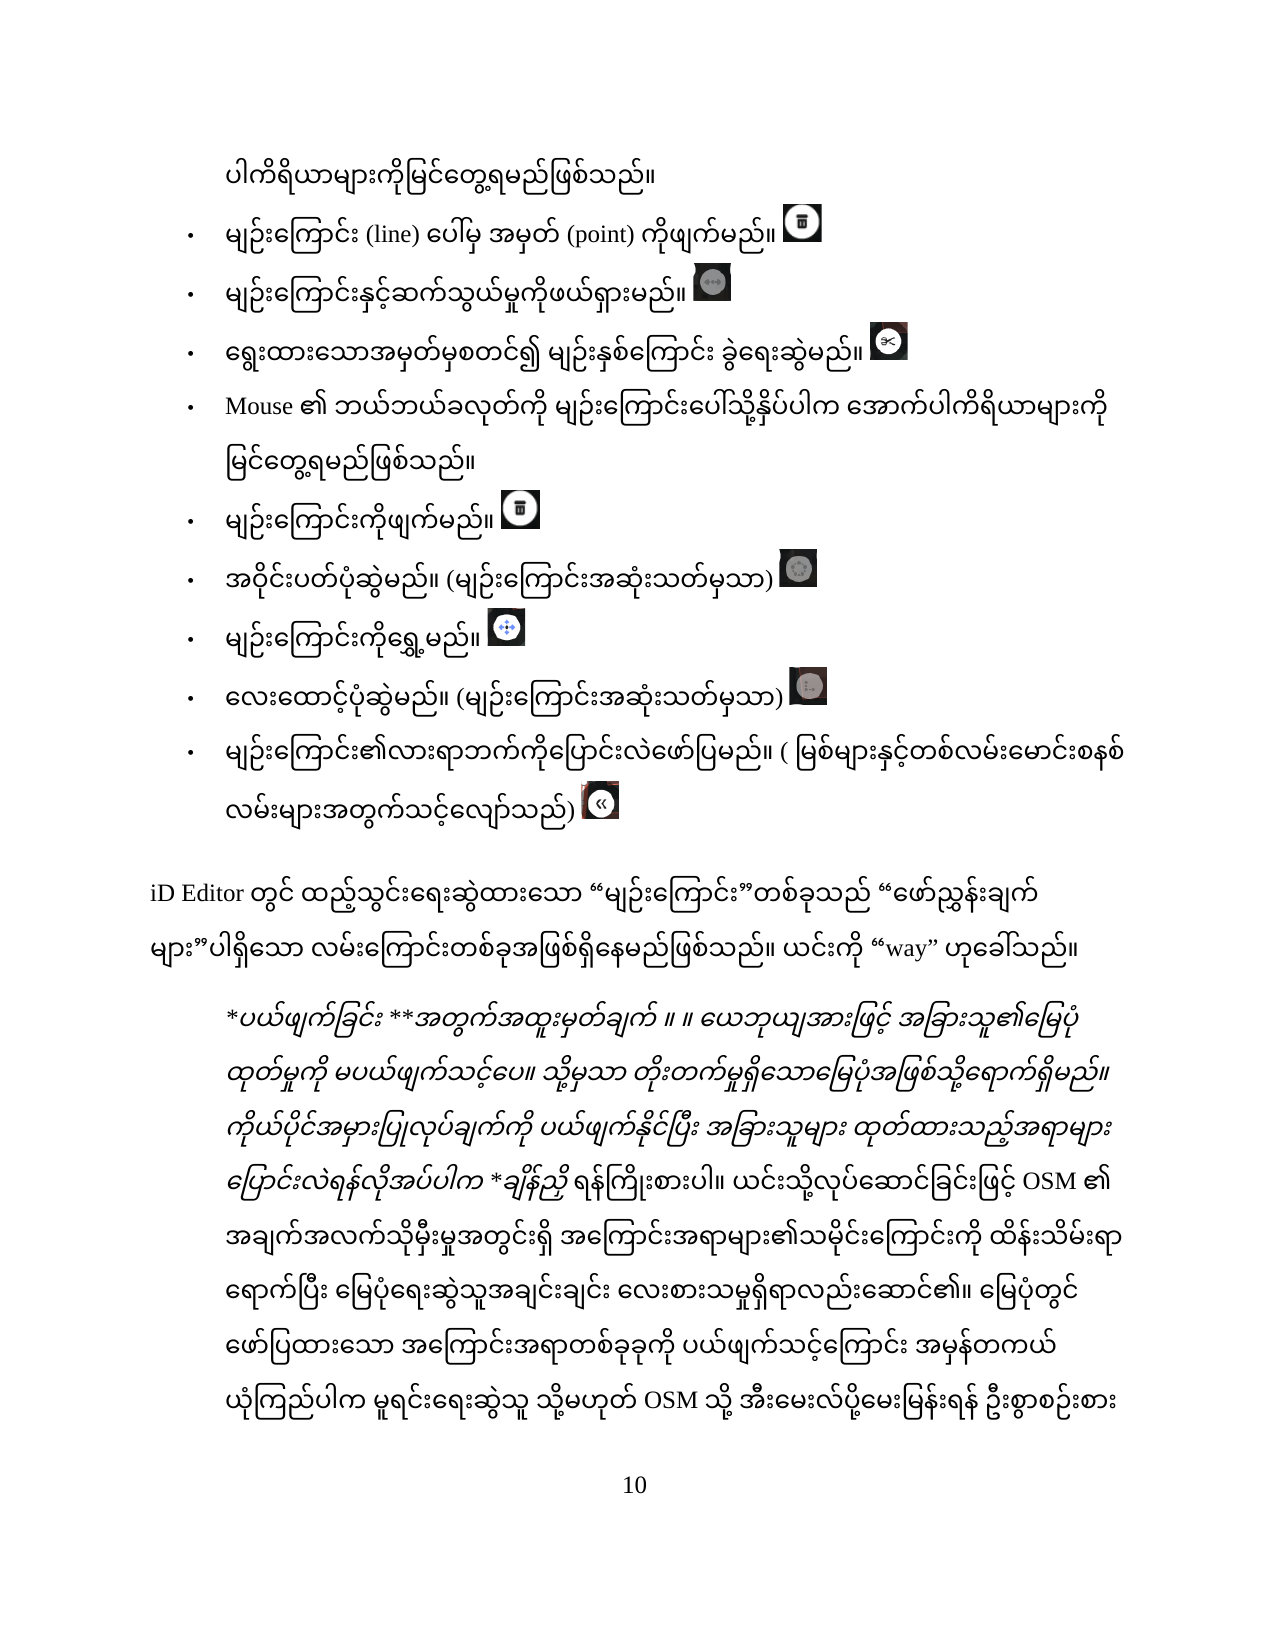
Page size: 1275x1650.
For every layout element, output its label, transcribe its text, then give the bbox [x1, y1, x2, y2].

text *ပယ်ဖျက်ခြင်း **အတွက်အထူးမှတ်ချက် ။ ။ ယေဘုယျအားဖြင့် အခြားသူ၏မြေပုံထုတ်မှုကို မပယ်ဖျက်သင့်ပေ။ သို့မှသာ တိုးတက်မှုရှိသောမြေပုံအဖြစ်သို့ရောက်ရှိမည်။ ကိုယ်ပိုင်အမှားပြုလုပ်ချက်ကို ပယ်ဖျက်နိုင်ပြီး အခြားသူများ ထုတ်ထားသည့်အရာများ ပြောင်းလဲရန်လိုအပ်ပါက *ချိန်ညှိ ရန်ကြိုးစားပါ။ ယင်းသို့လုပ်ဆောင်ခြင်းဖြင့် OSM ၏ အချက်အလက်သိုမှီးမှုအတွင်းရှိ အကြောင်းအရာများ၏သမိုင်းကြောင်းကို ထိန်းသိမ်းရာရောက်ပြီး မြေပုံရေးဆွဲသူအချင်းချင်း လေးစားသမှုရှိရာလည်းဆောင်၏။ မြေပုံတွင်ဖော်ပြထားသော အကြောင်းအရာတစ်ခုခုကို ပယ်ဖျက်သင့်ကြောင်း အမှန်တကယ်ယုံကြည်ပါက မူရင်းရေးဆွဲသူ သို့မဟုတ် OSM သို့ အီးမေးလ်ပို့မေးမြန်းရန် ဦးစွာစဉ်းစား [225, 993, 1125, 1429]
list အဝိုင်းပတ်ပုံဆွဲမည်။ (မျဉ်းကြောင်းအဆုံးသတ်မှသာ) [187, 549, 1125, 608]
picture [581, 781, 619, 819]
text iD Editor တွင် ထည့်သွင်းရေးဆွဲထားသော “မျဉ်းကြောင်း”တစ်ခုသည် “ဖော်ညွှန်းချက်များ”ပါရှိသော လမ်းကြောင်းတစ်ခုအဖြစ်ရှိနေမည်ဖြစ်သည်။ ယင်းကို “way” ဟုခေါ်သည်။ [150, 869, 1125, 978]
picture [501, 490, 540, 529]
picture [487, 608, 525, 646]
list Mouse ၏ ဘယ်ဘယ်ခလုတ်ကို မျဉ်းကြောင်းပေါ်သို့နှိပ်ပါက အောက်ပါကိရိယာများကို မြင်တွေ့ရမည်ဖြစ်သည်။ [187, 381, 1125, 491]
picture [789, 667, 827, 705]
list မျဉ်းကြောင်း၏လားရာဘက်ကိုပြောင်းလဲဖော်ပြမည်။ ( မြစ်များနှင့်တစ်လမ်းမောင်းစနစ် လမ်းများအတွက်သင့်လျော်သည်) [187, 726, 1125, 840]
list မျဉ်းကြောင်းကိုဖျက်မည်။ [187, 491, 1125, 549]
picture [870, 322, 908, 360]
picture [693, 263, 731, 301]
picture [783, 204, 822, 242]
list ရွေးထားသောအမှတ်မှစတင်၍ မျဉ်းနှစ်ကြောင်း ခွဲရေးဆွဲမည်။ [187, 322, 1125, 381]
picture [779, 549, 817, 587]
list မျဉ်းကြောင်းကိုရွှေ့မည်။ [187, 608, 1125, 667]
list မျဉ်းကြောင်းနှင့်ဆက်သွယ်မှုကိုဖယ်ရှားမည်။ [187, 263, 1125, 322]
list ပါကိရိယာများကိုမြင်တွေ့ရမည်ဖြစ်သည်။ [187, 150, 1125, 204]
list လေးထောင့်ပုံဆွဲမည်။ (မျဉ်းကြောင်းအဆုံးသတ်မှသာ) [187, 667, 1125, 726]
list မျဉ်းကြောင်း (line) ပေါ်မှ အမှတ် (point) ကိုဖျက်မည်။ [187, 204, 1125, 263]
